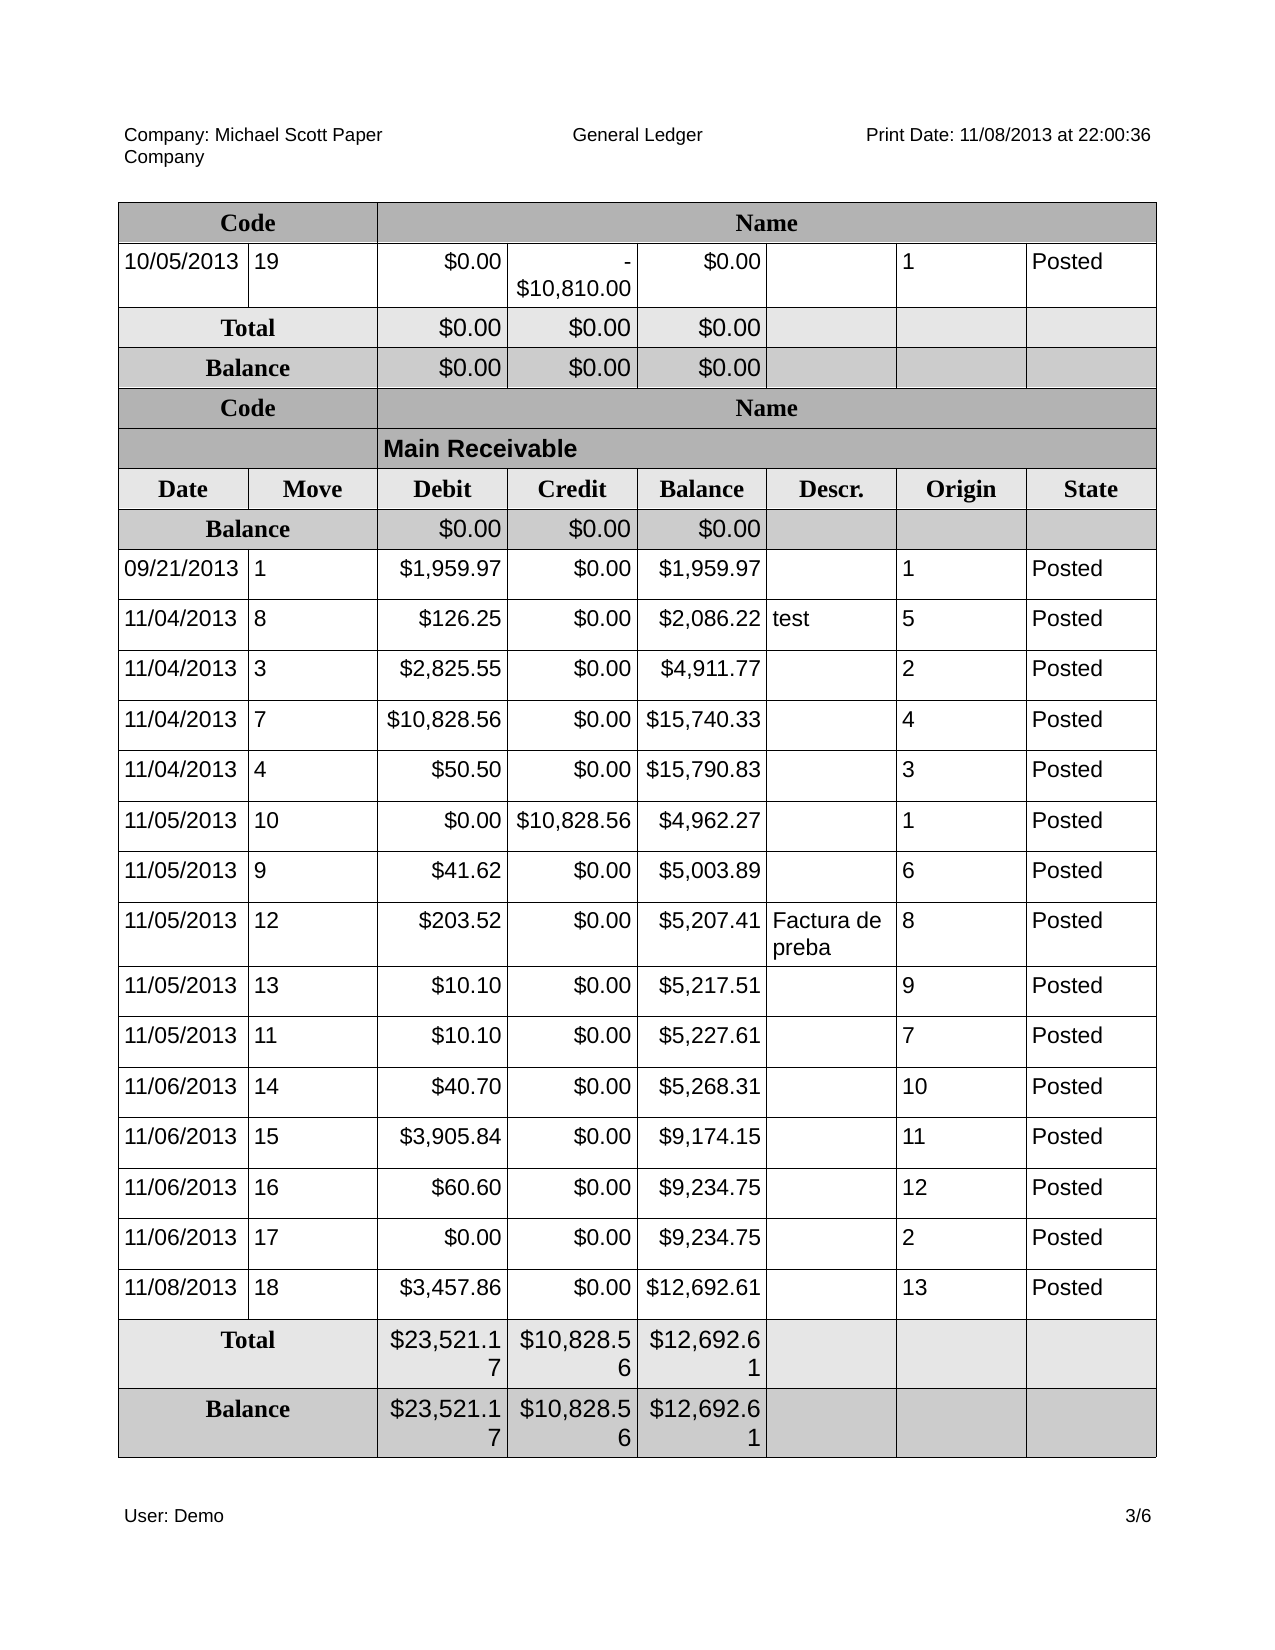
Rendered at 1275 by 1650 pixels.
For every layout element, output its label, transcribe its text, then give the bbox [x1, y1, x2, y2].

table_cell [767, 550, 896, 599]
table_cell 12 [249, 903, 377, 966]
table_cell [1027, 348, 1156, 387]
table_cell $5,207.41 [638, 903, 766, 966]
table_cell $4,911.77 [638, 651, 766, 700]
table_cell $126.25 [378, 600, 507, 649]
table_cell [767, 852, 896, 902]
table_cell 2 [897, 651, 1026, 700]
table_cell test [767, 600, 896, 649]
table_cell [767, 308, 896, 347]
table_cell 11/06/2013 [119, 1219, 248, 1268]
table_cell Total [119, 1320, 377, 1388]
table_cell [1027, 1389, 1156, 1457]
table_cell 15 [249, 1118, 377, 1168]
table_cell $0.00 [508, 1118, 637, 1168]
table_header Name [378, 203, 1156, 242]
table_cell [767, 1219, 896, 1268]
table_cell $0.00 [508, 1219, 637, 1268]
table_cell $0.00 [638, 348, 766, 387]
table_cell Credit [508, 469, 637, 508]
table_cell Posted [1027, 1068, 1156, 1117]
table_cell 12 [897, 1169, 1026, 1218]
table_cell Posted [1027, 751, 1156, 801]
table_cell [897, 510, 1026, 549]
table_cell Posted [1027, 903, 1156, 966]
table_cell 11/04/2013 [119, 751, 248, 801]
table_cell 11/04/2013 [119, 651, 248, 700]
table_cell 10 [249, 802, 377, 851]
table_cell $0.00 [378, 510, 507, 549]
table_cell [897, 1389, 1026, 1457]
table_cell 11/08/2013 [119, 1270, 248, 1319]
table_cell $5,217.51 [638, 967, 766, 1016]
table_cell Posted [1027, 244, 1156, 307]
table_cell $5,227.61 [638, 1017, 766, 1067]
table_cell [767, 510, 896, 549]
table_cell 3 [897, 751, 1026, 801]
table_cell 11/05/2013 [119, 967, 248, 1016]
table_cell 11/04/2013 [119, 701, 248, 750]
table_cell [897, 1320, 1026, 1388]
table_cell [767, 1320, 896, 1388]
table_cell 19 [249, 244, 377, 307]
table_cell Total [119, 308, 377, 347]
table_cell State [1027, 469, 1156, 508]
table_cell $0.00 [508, 308, 637, 347]
table_cell Posted [1027, 550, 1156, 599]
table_cell [767, 244, 896, 307]
table_cell $2,086.22 [638, 600, 766, 649]
table_cell [767, 1118, 896, 1168]
table_cell $0.00 [508, 1017, 637, 1067]
table_cell Posted [1027, 651, 1156, 700]
table_cell 11 [249, 1017, 377, 1067]
table_cell 11 [897, 1118, 1026, 1168]
table_cell 8 [249, 600, 377, 649]
table_cell [897, 348, 1026, 387]
table_cell Posted [1027, 967, 1156, 1016]
table_cell 11/04/2013 [119, 600, 248, 649]
table_cell 1 [897, 244, 1026, 307]
table_cell $3,905.84 [378, 1118, 507, 1168]
table_cell $40.70 [378, 1068, 507, 1117]
table_cell $1,959.97 [638, 550, 766, 599]
table_cell $9,234.75 [638, 1219, 766, 1268]
table_cell $0.00 [508, 550, 637, 599]
table_cell $10,828.56 [508, 1320, 637, 1388]
table_header Code [119, 389, 377, 428]
table_cell 7 [897, 1017, 1026, 1067]
table_cell Factura de preba [767, 903, 896, 966]
table_cell $12,692.61 [638, 1389, 766, 1457]
table_cell $0.00 [378, 1219, 507, 1268]
table_cell $3,457.86 [378, 1270, 507, 1319]
table_cell Origin [897, 469, 1026, 508]
table_cell $12,692.61 [638, 1320, 766, 1388]
table_cell Balance [119, 348, 377, 387]
table_cell Posted [1027, 1169, 1156, 1218]
table_cell $0.00 [638, 308, 766, 347]
table_cell 11/05/2013 [119, 1017, 248, 1067]
table_cell 10 [897, 1068, 1026, 1117]
table_cell 8 [897, 903, 1026, 966]
table_cell 16 [249, 1169, 377, 1218]
table_cell [767, 651, 896, 700]
table_cell 13 [897, 1270, 1026, 1319]
table_cell $203.52 [378, 903, 507, 966]
table_cell $0.00 [508, 701, 637, 750]
table_cell $23,521.17 [378, 1389, 507, 1457]
table_cell [767, 1270, 896, 1319]
table_cell $0.00 [508, 1270, 637, 1319]
table_cell $5,268.31 [638, 1068, 766, 1117]
table_cell $23,521.17 [378, 1320, 507, 1388]
table_cell Descr. [767, 469, 896, 508]
table_cell $0.00 [508, 651, 637, 700]
table_cell $0.00 [508, 510, 637, 549]
table_cell [767, 751, 896, 801]
table_cell 17 [249, 1219, 377, 1268]
table_cell $1,959.97 [378, 550, 507, 599]
table_cell [119, 429, 377, 468]
table_cell $0.00 [638, 244, 766, 307]
table_cell 10/05/2013 [119, 244, 248, 307]
table_cell $60.60 [378, 1169, 507, 1218]
table_cell 4 [897, 701, 1026, 750]
table_cell Posted [1027, 1118, 1156, 1168]
table_cell $0.00 [508, 967, 637, 1016]
table_cell $9,174.15 [638, 1118, 766, 1168]
table_cell 11/06/2013 [119, 1169, 248, 1218]
table_cell $10.10 [378, 1017, 507, 1067]
table_cell $9,234.75 [638, 1169, 766, 1218]
table_header Name [378, 389, 1156, 428]
table_cell [1027, 1320, 1156, 1388]
table_cell $2,825.55 [378, 651, 507, 700]
table_cell Balance [638, 469, 766, 508]
table_cell [767, 802, 896, 851]
table_cell $12,692.61 [638, 1270, 766, 1319]
table_cell Posted [1027, 701, 1156, 750]
table_cell 6 [897, 852, 1026, 902]
table_cell $10.10 [378, 967, 507, 1016]
table_cell $0.00 [508, 348, 637, 387]
table_cell [767, 348, 896, 387]
table_cell 11/06/2013 [119, 1068, 248, 1117]
table_cell $0.00 [508, 751, 637, 801]
table_cell [767, 1389, 896, 1457]
table_cell $0.00 [378, 244, 507, 307]
table_cell $4,962.27 [638, 802, 766, 851]
table_cell $15,740.33 [638, 701, 766, 750]
table_cell 5 [897, 600, 1026, 649]
table_cell $0.00 [508, 903, 637, 966]
table_cell 09/21/2013 [119, 550, 248, 599]
table_cell Move [249, 469, 377, 508]
table_cell $0.00 [638, 510, 766, 549]
table_cell 11/05/2013 [119, 802, 248, 851]
table_cell $0.00 [378, 348, 507, 387]
table_cell 11/05/2013 [119, 903, 248, 966]
table_cell Date [119, 469, 248, 508]
table_cell $0.00 [508, 600, 637, 649]
table_cell [767, 701, 896, 750]
table_cell [1027, 510, 1156, 549]
table_cell Balance [119, 1389, 377, 1457]
table_cell Main Receivable [378, 429, 1156, 468]
table_cell -$10,810.00 [508, 244, 637, 307]
table_cell Debit [378, 469, 507, 508]
table_cell Posted [1027, 1270, 1156, 1319]
table_cell 9 [897, 967, 1026, 1016]
table_cell [897, 308, 1026, 347]
table_cell 13 [249, 967, 377, 1016]
table_cell 14 [249, 1068, 377, 1117]
table_cell 3 [249, 651, 377, 700]
table_cell 7 [249, 701, 377, 750]
table_cell $0.00 [508, 1169, 637, 1218]
table_cell $10,828.56 [378, 701, 507, 750]
table_cell $50.50 [378, 751, 507, 801]
table_cell $5,003.89 [638, 852, 766, 902]
table_header Code [119, 203, 377, 242]
table_cell $10,828.56 [508, 802, 637, 851]
table_cell 4 [249, 751, 377, 801]
table_cell $10,828.56 [508, 1389, 637, 1457]
table_cell Posted [1027, 852, 1156, 902]
table_cell 1 [897, 550, 1026, 599]
table_cell [767, 1169, 896, 1218]
table_cell [1027, 308, 1156, 347]
table_cell 1 [897, 802, 1026, 851]
table_cell Balance [119, 510, 377, 549]
table_cell Posted [1027, 802, 1156, 851]
table_cell [767, 1017, 896, 1067]
table_cell Posted [1027, 1219, 1156, 1268]
table_cell [767, 1068, 896, 1117]
table_cell 11/06/2013 [119, 1118, 248, 1168]
table_cell 2 [897, 1219, 1026, 1268]
table_cell $0.00 [508, 852, 637, 902]
table_cell Posted [1027, 600, 1156, 649]
table_cell $0.00 [378, 308, 507, 347]
table_cell 18 [249, 1270, 377, 1319]
table_cell 1 [249, 550, 377, 599]
table_cell $0.00 [508, 1068, 637, 1117]
table_cell $15,790.83 [638, 751, 766, 801]
table_cell [767, 967, 896, 1016]
table_cell 9 [249, 852, 377, 902]
table_cell $0.00 [378, 802, 507, 851]
table_cell 11/05/2013 [119, 852, 248, 902]
table_cell Posted [1027, 1017, 1156, 1067]
table_cell $41.62 [378, 852, 507, 902]
